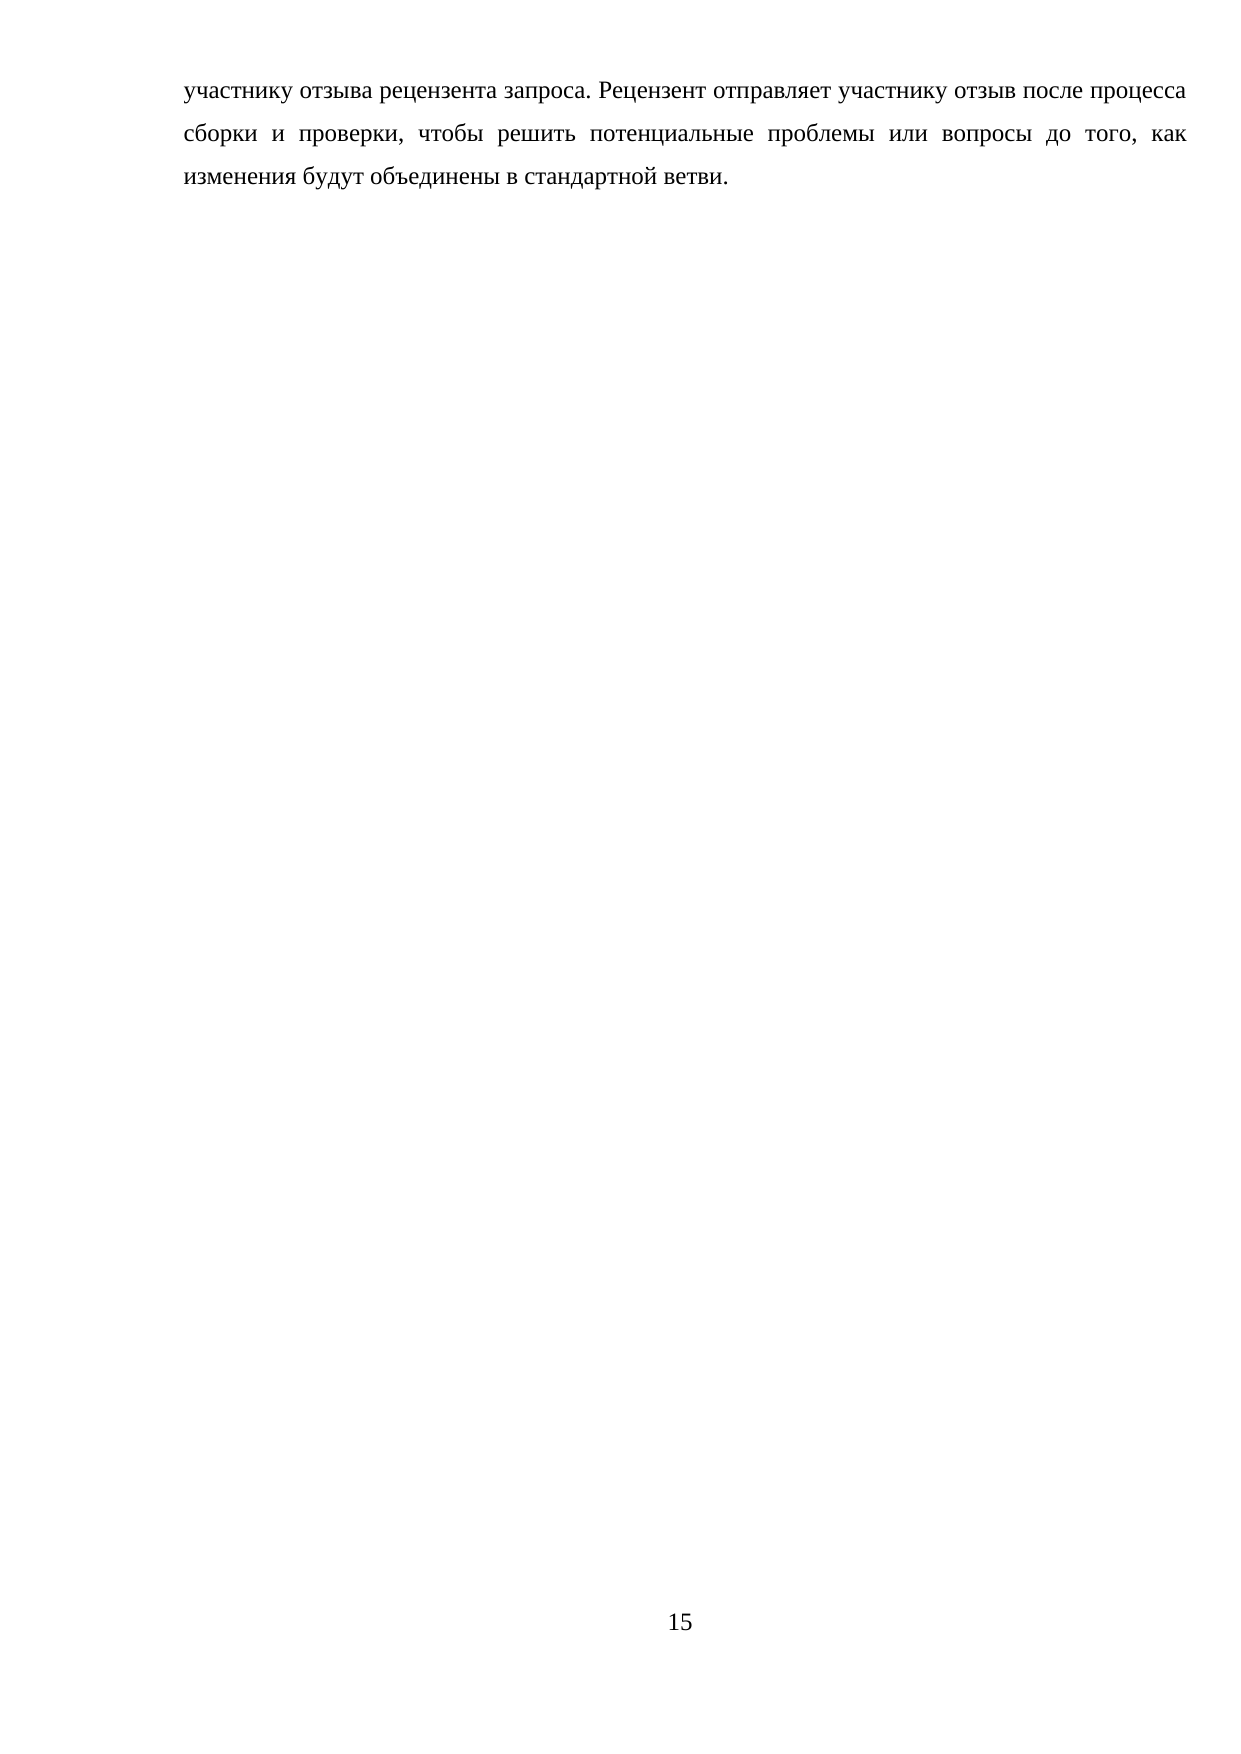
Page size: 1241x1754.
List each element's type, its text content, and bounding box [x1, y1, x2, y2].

text участнику отзыва рецензента запроса. Рецензент отправляет участнику отзыв после процесса сборки и проверки, чтобы решить потенциальные проблемы или вопросы до того, как изменения будут объединены в стандартной ветви. [183, 75, 1188, 190]
